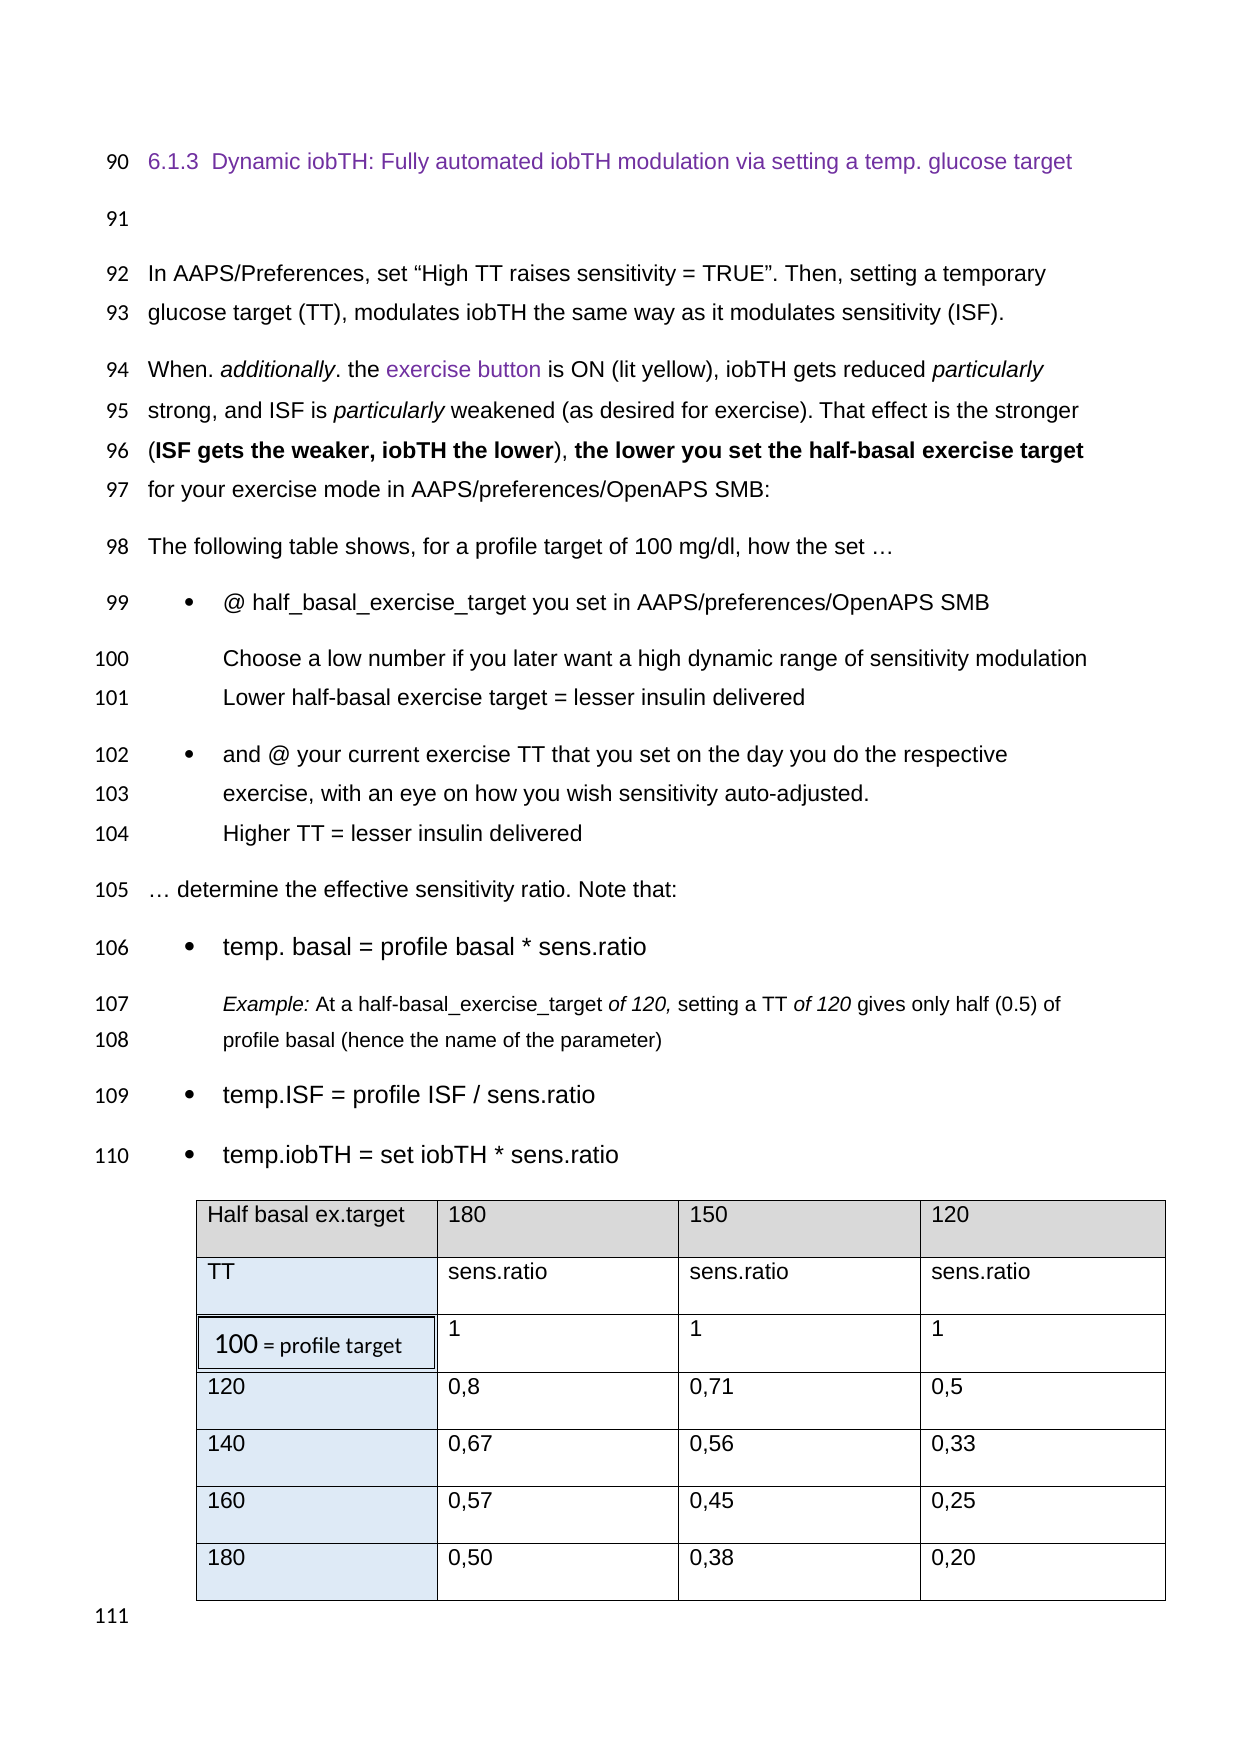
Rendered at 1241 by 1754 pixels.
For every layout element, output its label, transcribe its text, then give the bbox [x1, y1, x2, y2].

table_cell 0,5 [921, 1373, 1165, 1429]
table_cell 0,71 [679, 1373, 920, 1429]
text 6.1.3 Dynamic iobTH: Fully automated iobTH modulation via setting a temp. glucose target [148, 148, 1093, 174]
table_header 180 [438, 1201, 678, 1257]
table_header 150 [679, 1201, 920, 1257]
table_cell 1 [921, 1315, 1165, 1372]
list and @ your current exercise TT that you set on the day you do the respective exercise, with an eye on how you wish sensitivity auto-adjusted. Higher TT = lesser insulin delivered [185, 741, 1093, 846]
table_cell TT [197, 1258, 437, 1314]
table_cell 120 [197, 1373, 437, 1429]
table_cell 1 [679, 1315, 920, 1372]
list temp.iobTH = set iobTH * sens.ratio [185, 1140, 1093, 1169]
table_cell 160 [197, 1487, 437, 1543]
table_cell 0,33 [921, 1430, 1165, 1486]
text In AAPS/Preferences, set “High TT raises sensitivity = TRUE”. Then, setting a temporary glucose target (TT), modulates iobTH the same way as it modulates sensitivity (ISF). [148, 260, 1093, 326]
table_cell 0,8 [438, 1373, 678, 1429]
table_cell sens.ratio [679, 1258, 920, 1314]
list temp. basal = profile basal * sens.ratio [185, 932, 1093, 961]
table_cell sens.ratio [438, 1258, 678, 1314]
text When. additionally. the exercise button is ON (lit yellow), iobTH gets reduced particularly strong, and ISF is particularly weakened (as desired for exercise). That effect is the stronger (ISF gets the weaker, iobTH the lower), the lower you set the half-basal exercise target for your exercise mode in AAPS/preferences/OpenAPS SMB: [148, 356, 1093, 503]
table_header Half basal ex.target [197, 1201, 437, 1257]
text … determine the effective sensitivity ratio. Note that: [148, 876, 1093, 902]
table_header 120 [921, 1201, 1165, 1257]
table_cell 0,25 [921, 1487, 1165, 1543]
list @ half_basal_exercise_target you set in AAPS/preferences/OpenAPS SMB [185, 589, 1093, 615]
list temp.ISF = profile ISF / sens.ratio [185, 1080, 1093, 1109]
table_cell 0,57 [438, 1487, 678, 1543]
table_cell 0,67 [438, 1430, 678, 1486]
table_cell 0,50 [438, 1544, 678, 1600]
table_cell 140 [197, 1430, 437, 1486]
table_cell 0,38 [679, 1544, 920, 1600]
table_cell 100 [197, 1315, 437, 1372]
list Example: At a half-basal_exercise_target of 120, setting a TT of 120 gives only half (0.5) of profile basal (hence the name of the parameter) [223, 992, 1093, 1052]
table_cell 1 [438, 1315, 678, 1372]
table_cell 180 [197, 1544, 437, 1600]
table_cell 0,20 [921, 1544, 1165, 1600]
table_cell sens.ratio [921, 1258, 1165, 1314]
table_cell 0,45 [679, 1487, 920, 1543]
list Choose a low number if you later want a high dynamic range of sensitivity modulation Lower half-basal exercise target = lesser insulin delivered [223, 645, 1093, 711]
text The following table shows, for a profile target of 100 mg/dl, how the set … [148, 533, 1093, 559]
table_cell 0,56 [679, 1430, 920, 1486]
